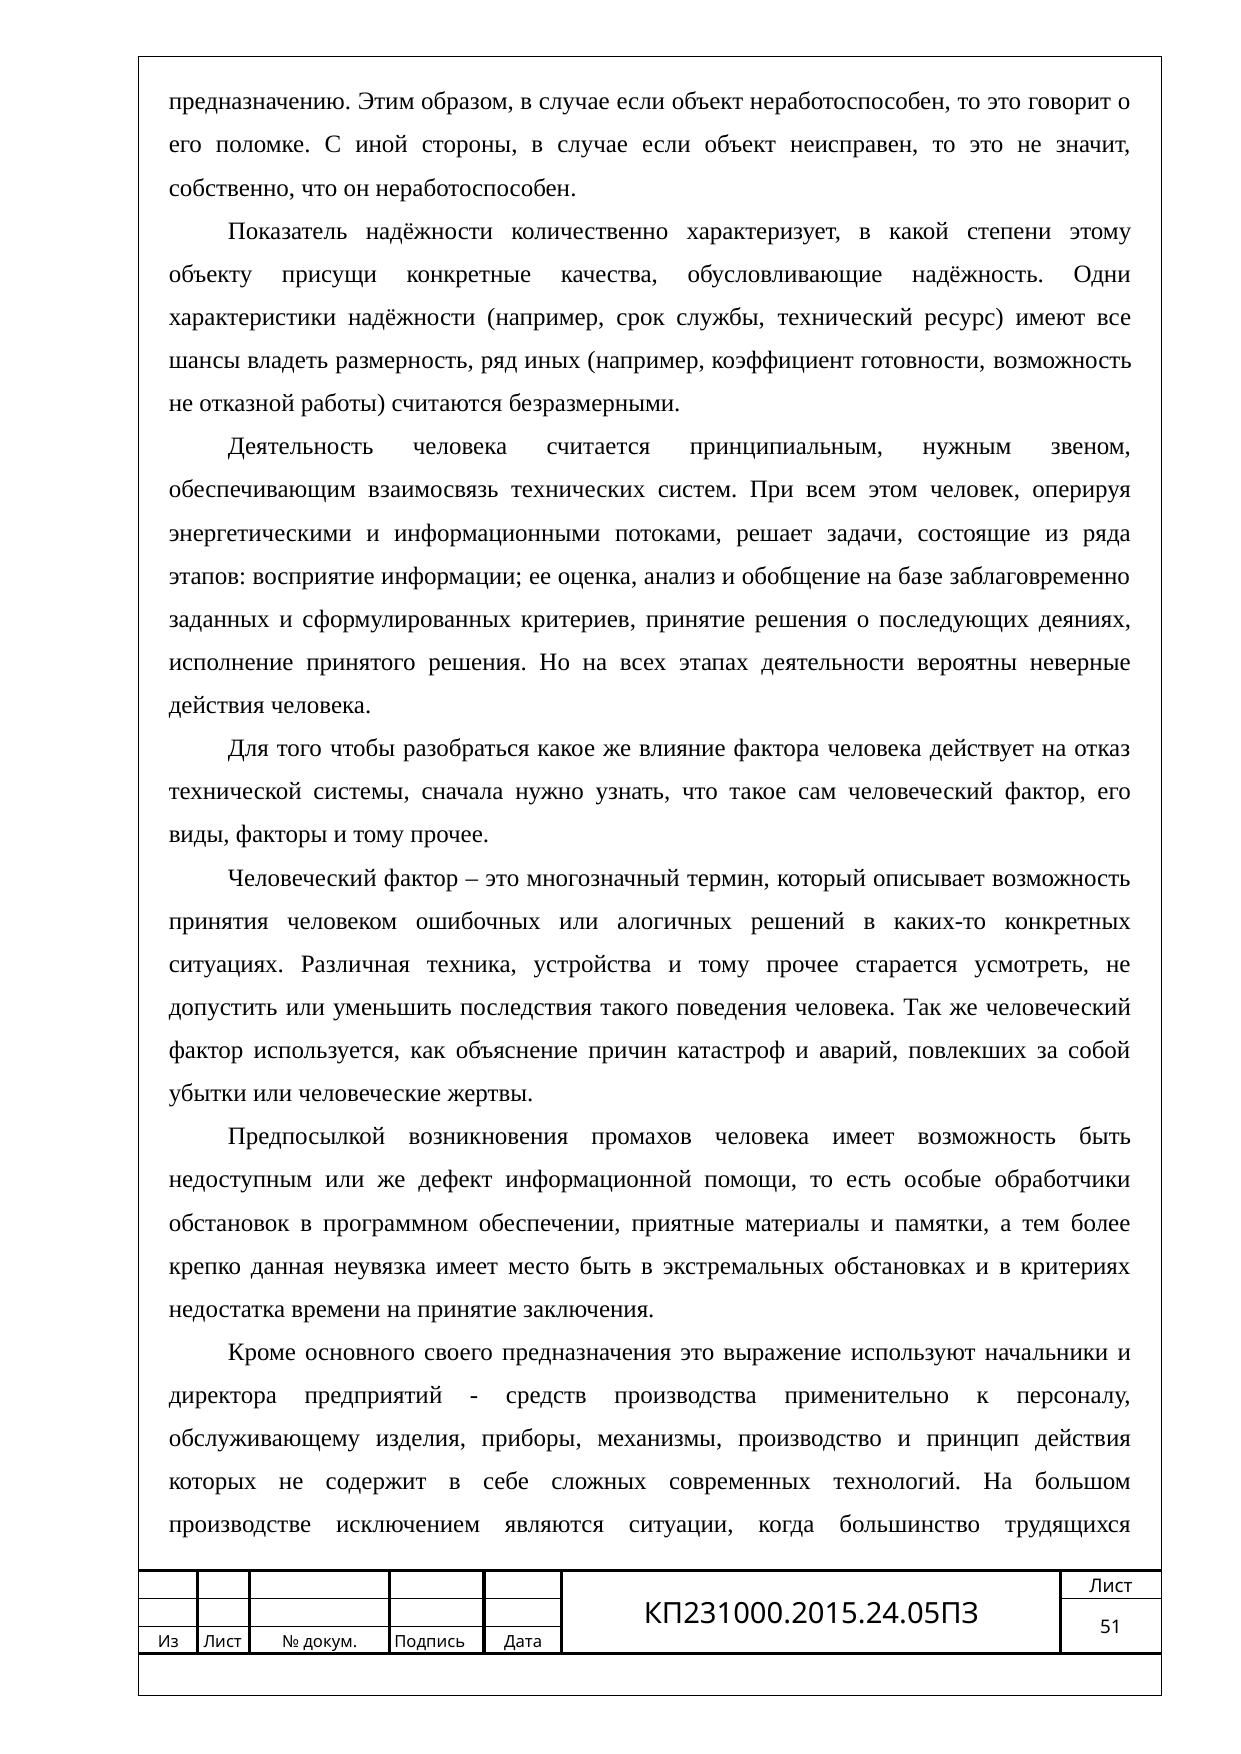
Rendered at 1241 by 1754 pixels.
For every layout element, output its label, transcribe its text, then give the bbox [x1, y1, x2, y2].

text Человеческий фактор – это многозначный термин, который описывает возможность принятия человеком ошибочных или алогичных решений в каких-то конкретных ситуациях. Различная техника, устройства и тому прочее старается усмотреть, не допустить или уменьшить последствия такого поведения человека. Так же человеческий фактор используется, как объяснение причин катастроф и аварий, повлекших за собой убытки или человеческие жертвы. [168, 863, 1132, 1107]
text Показатель надёжности количественно характеризует, в какой степени этому объекту присущи конкретные качества, обусловливающие надёжность. Одни характеристики надёжности (например, срок службы, технический ресурс) имеют все шансы владеть размерность, ряд иных (например, коэффициент готовности, возможность не отказной работы) считаются безразмерными. [168, 216, 1132, 417]
text Предпосылкой возникновения промахов человека имеет возможность быть недоступным или же дефект информационной помощи, то есть особые обработчики обстановок в программном обеспечении, приятные материалы и памятки, а тем более крепко данная неувязка имеет место быть в экстремальных обстановках и в критериях недостатка времени на принятие заключения. [168, 1121, 1132, 1323]
text Кроме основного своего предназначения это выражение используют начальники и директора предприятий - средств производства применительно к персоналу, обслуживающему изделия, приборы, механизмы, производство и принцип действия которых не содержит в себе сложных современных технологий. На большом производстве исключением являются ситуации, когда большинство трудящихся [168, 1337, 1132, 1538]
text Деятельность человека считается принципиальным, нужным звеном, обеспечивающим взаимосвязь технических систем. При всем этом человек, оперируя энергетическими и информационными потоками, решает задачи, состоящие из ряда этапов: восприятие информации; ее оценка, анализ и обобщение на базе заблаговременно заданных и сформулированных критериев, принятие решения о последующих деяниях, исполнение принятого решения. Но на всех этапах деятельности вероятны неверные действия человека. [168, 431, 1132, 719]
text предназначению. Этим образом, в случае если объект неработоспособен, то это говорит о его поломке. С иной стороны, в случае если объект неисправен, то это не значит, собственно, что он неработоспособен. [168, 86, 1132, 201]
text Для того чтобы разобраться какое же влияние фактора человека действует на отказ технической системы, сначала нужно узнать, что такое сам человеческий фактор, его виды, факторы и тому прочее. [168, 733, 1132, 848]
